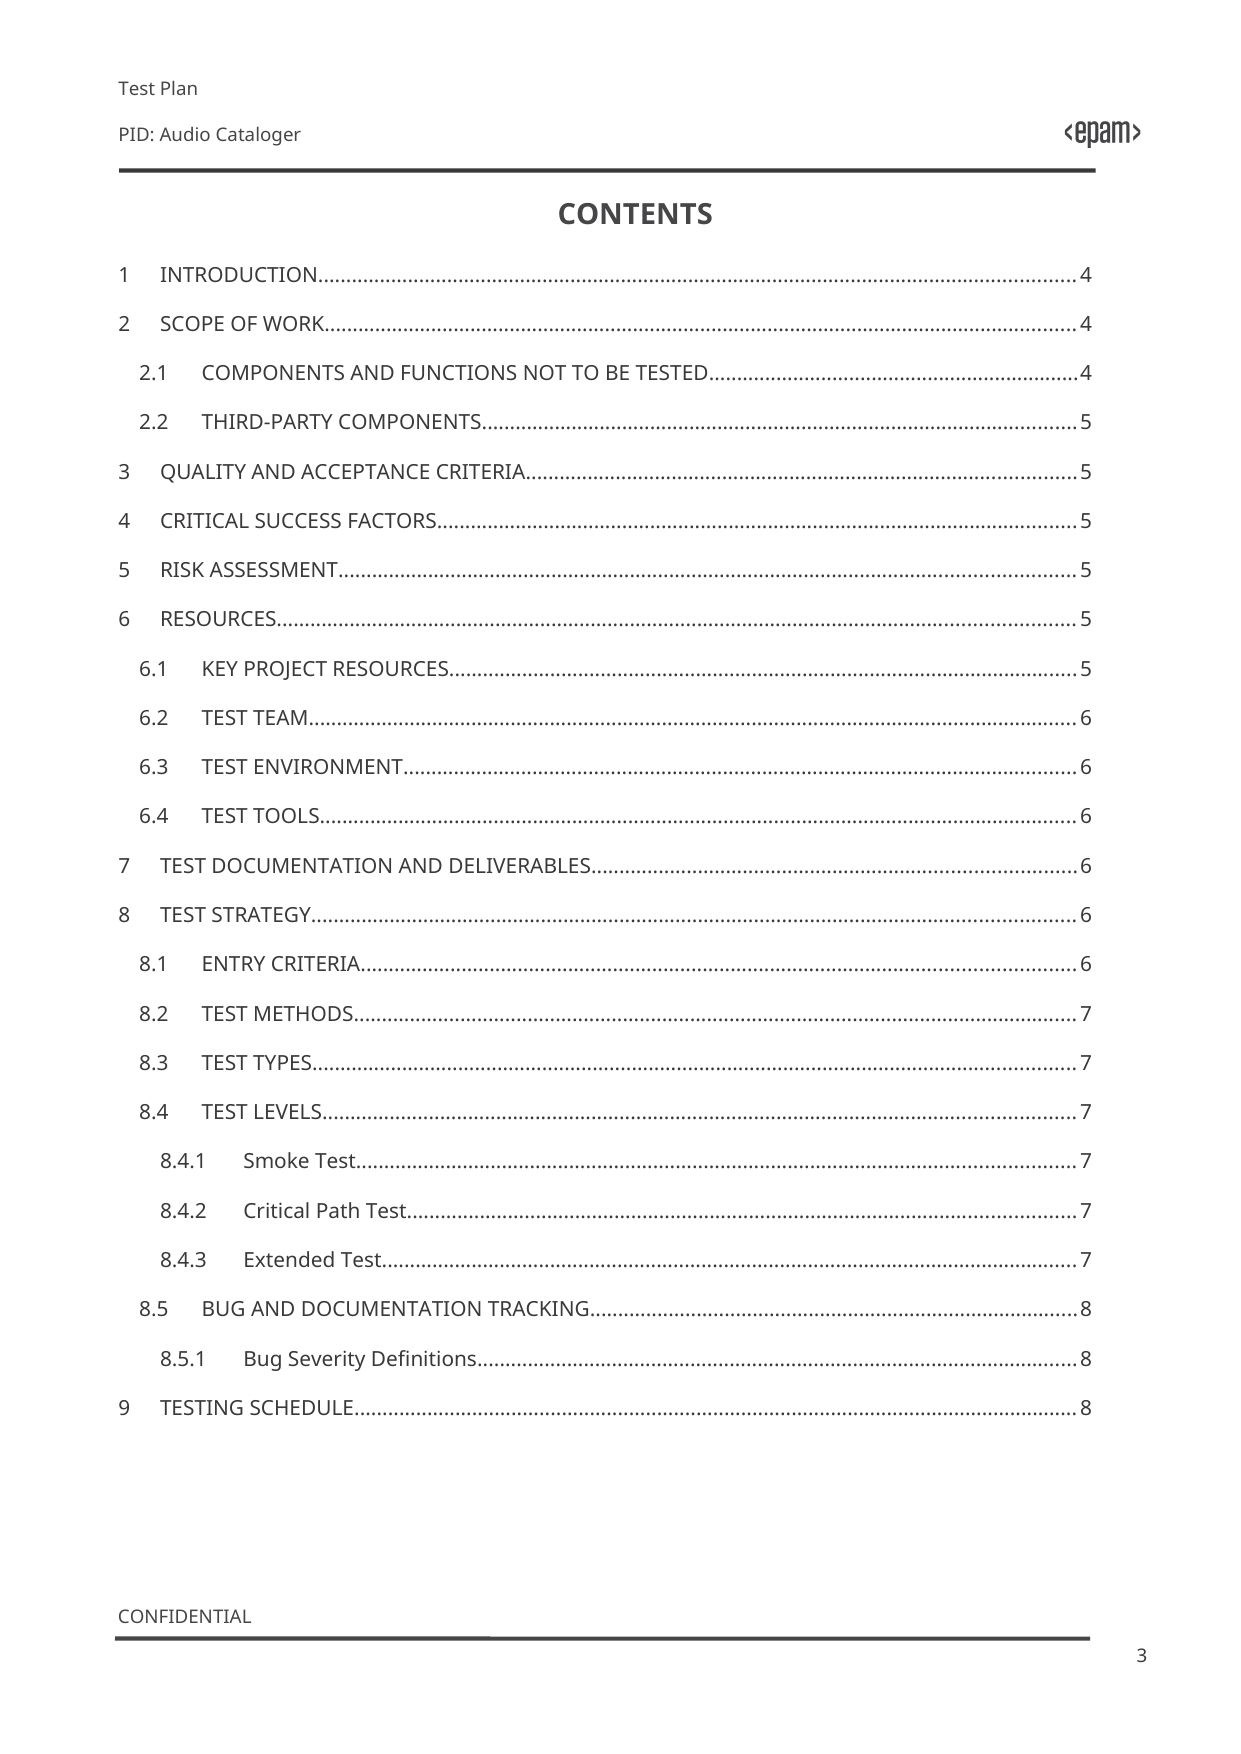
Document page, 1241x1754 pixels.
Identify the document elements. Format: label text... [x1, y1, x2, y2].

text 6.4 Test Tools 6 [139, 802, 1152, 830]
text 8.2 Test Methods 7 [139, 999, 1152, 1027]
text 8.4.2 Critical Path Test 7 [160, 1196, 1152, 1224]
text 6.2 Test Team 6 [139, 703, 1152, 732]
text 2 Scope of Work 4 [118, 309, 1152, 337]
text 8.5.1 Bug Severity Definitions 8 [160, 1344, 1152, 1372]
text 8.1 Entry Criteria 6 [139, 949, 1152, 978]
text 7 Test Documentation and Deliverables 6 [118, 851, 1152, 879]
text 8.3 Test Types 7 [139, 1048, 1152, 1076]
text 6.1 Key Project Resources 5 [139, 654, 1152, 682]
text 8.4.1 Smoke Test 7 [160, 1147, 1152, 1175]
text 8.5 Bug and Documentation Tracking 8 [139, 1294, 1152, 1323]
text 6 Resources 5 [118, 604, 1152, 633]
text 2.1 Components and Functions Not to be Tested 4 [139, 358, 1152, 387]
text 9 Testing Schedule 8 [118, 1393, 1152, 1421]
subtitle Contents [118, 193, 1152, 233]
text 2.2 Third-Party Components 5 [139, 407, 1152, 436]
text 8.4 Test Levels 7 [139, 1097, 1152, 1126]
text 6.3 Test environment 6 [139, 752, 1152, 781]
text 4 Critical Success Factors 5 [118, 506, 1152, 534]
text 8 Test Strategy 6 [118, 900, 1152, 929]
text 3 Quality and Acceptance Criteria 5 [118, 457, 1152, 485]
text 1 Introduction 4 [118, 260, 1152, 288]
text 5 Risk Assessment 5 [118, 555, 1152, 584]
text 8.4.3 Extended Test 7 [160, 1245, 1152, 1273]
